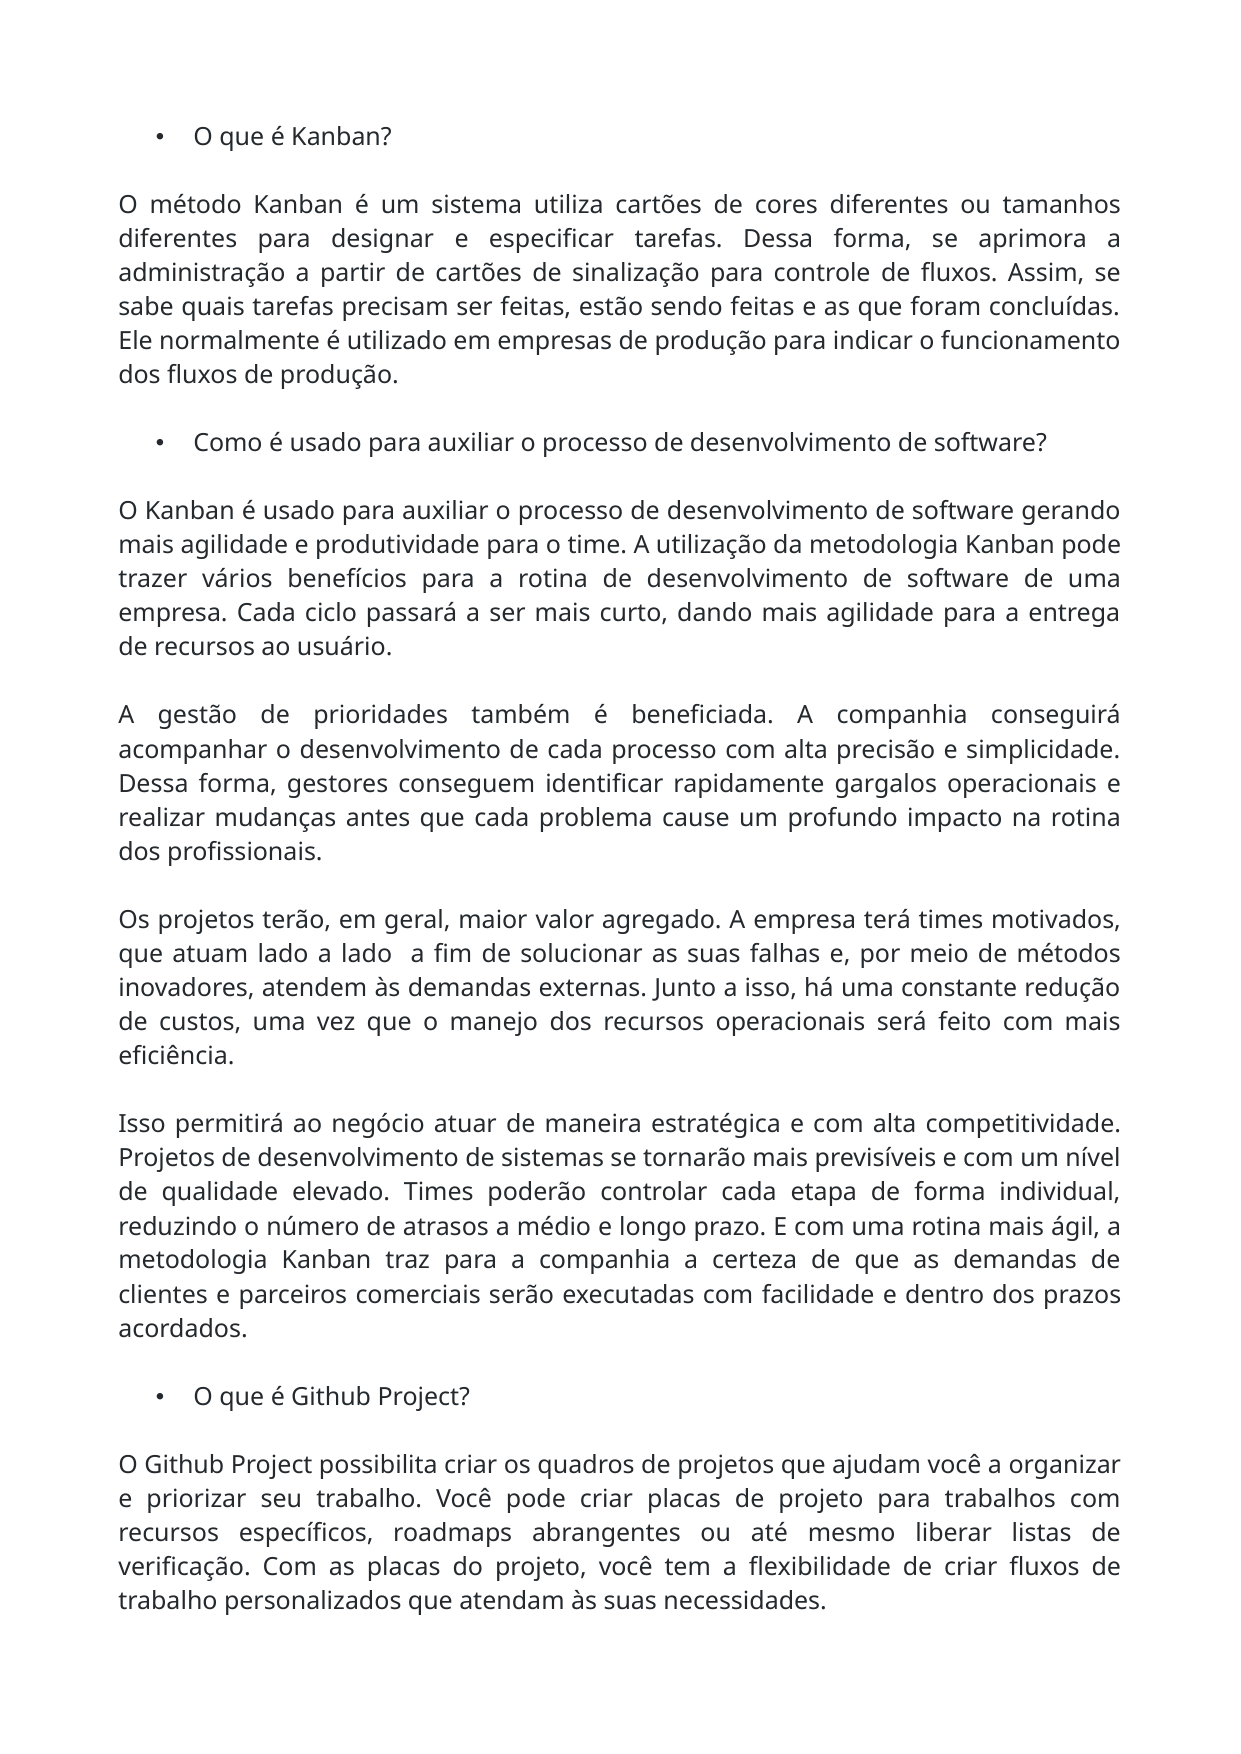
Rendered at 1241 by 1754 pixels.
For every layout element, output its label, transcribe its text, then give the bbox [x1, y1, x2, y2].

list Como é usado para auxiliar o processo de desenvolvimento de software? [156, 425, 1122, 459]
text O método Kanban é um sistema utiliza cartões de cores diferentes ou tamanhos diferentes para designar e especificar tarefas. Dessa forma, se aprimora a administração a partir de cartões de sinalização para controle de fluxos. Assim, se sabe quais tarefas precisam ser feitas, estão sendo feitas e as que foram concluídas. Ele normalmente é utilizado em empresas de produção para indicar o funcionamento dos fluxos de produção. [118, 186, 1122, 391]
list O que é Kanban? [156, 118, 1122, 152]
text O Github Project possibilita criar os quadros de projetos que ajudam você a organizar e priorizar seu trabalho. Você pode criar placas de projeto para trabalhos com recursos específicos, roadmaps abrangentes ou até mesmo liberar listas de verificação. Com as placas do projeto, você tem a flexibilidade de criar fluxos de trabalho personalizados que atendam às suas necessidades. [118, 1447, 1122, 1617]
text Os projetos terão, em geral, maior valor agregado. A empresa terá times motivados, que atuam lado a lado a fim de solucionar as suas falhas e, por meio de métodos inovadores, atendem às demandas externas. Junto a isso, há uma constante redução de custos, uma vez que o manejo dos recursos operacionais será feito com mais eficiência. [118, 902, 1122, 1072]
list O que é Github Project? [156, 1378, 1122, 1412]
text O Kanban é usado para auxiliar o processo de desenvolvimento de software gerando mais agilidade e produtividade para o time. A utilização da metodologia Kanban pode trazer vários benefícios para a rotina de desenvolvimento de software de uma empresa. Cada ciclo passará a ser mais curto, dando mais agilidade para a entrega de recursos ao usuário. [118, 493, 1122, 663]
text A gestão de prioridades também é beneficiada. A companhia conseguirá acompanhar o desenvolvimento de cada processo com alta precisão e simplicidade. Dessa forma, gestores conseguem identificar rapidamente gargalos operacionais e realizar mudanças antes que cada problema cause um profundo impacto na rotina dos profissionais. [118, 697, 1122, 867]
text Isso permitirá ao negócio atuar de maneira estratégica e com alta competitividade. Projetos de desenvolvimento de sistemas se tornarão mais previsíveis e com um nível de qualidade elevado. Times poderão controlar cada etapa de forma individual, reduzindo o número de atrasos a médio e longo prazo. E com uma rotina mais ágil, a metodologia Kanban traz para a companhia a certeza de que as demandas de clientes e parceiros comerciais serão executadas com facilidade e dentro dos prazos acordados. [118, 1106, 1122, 1344]
